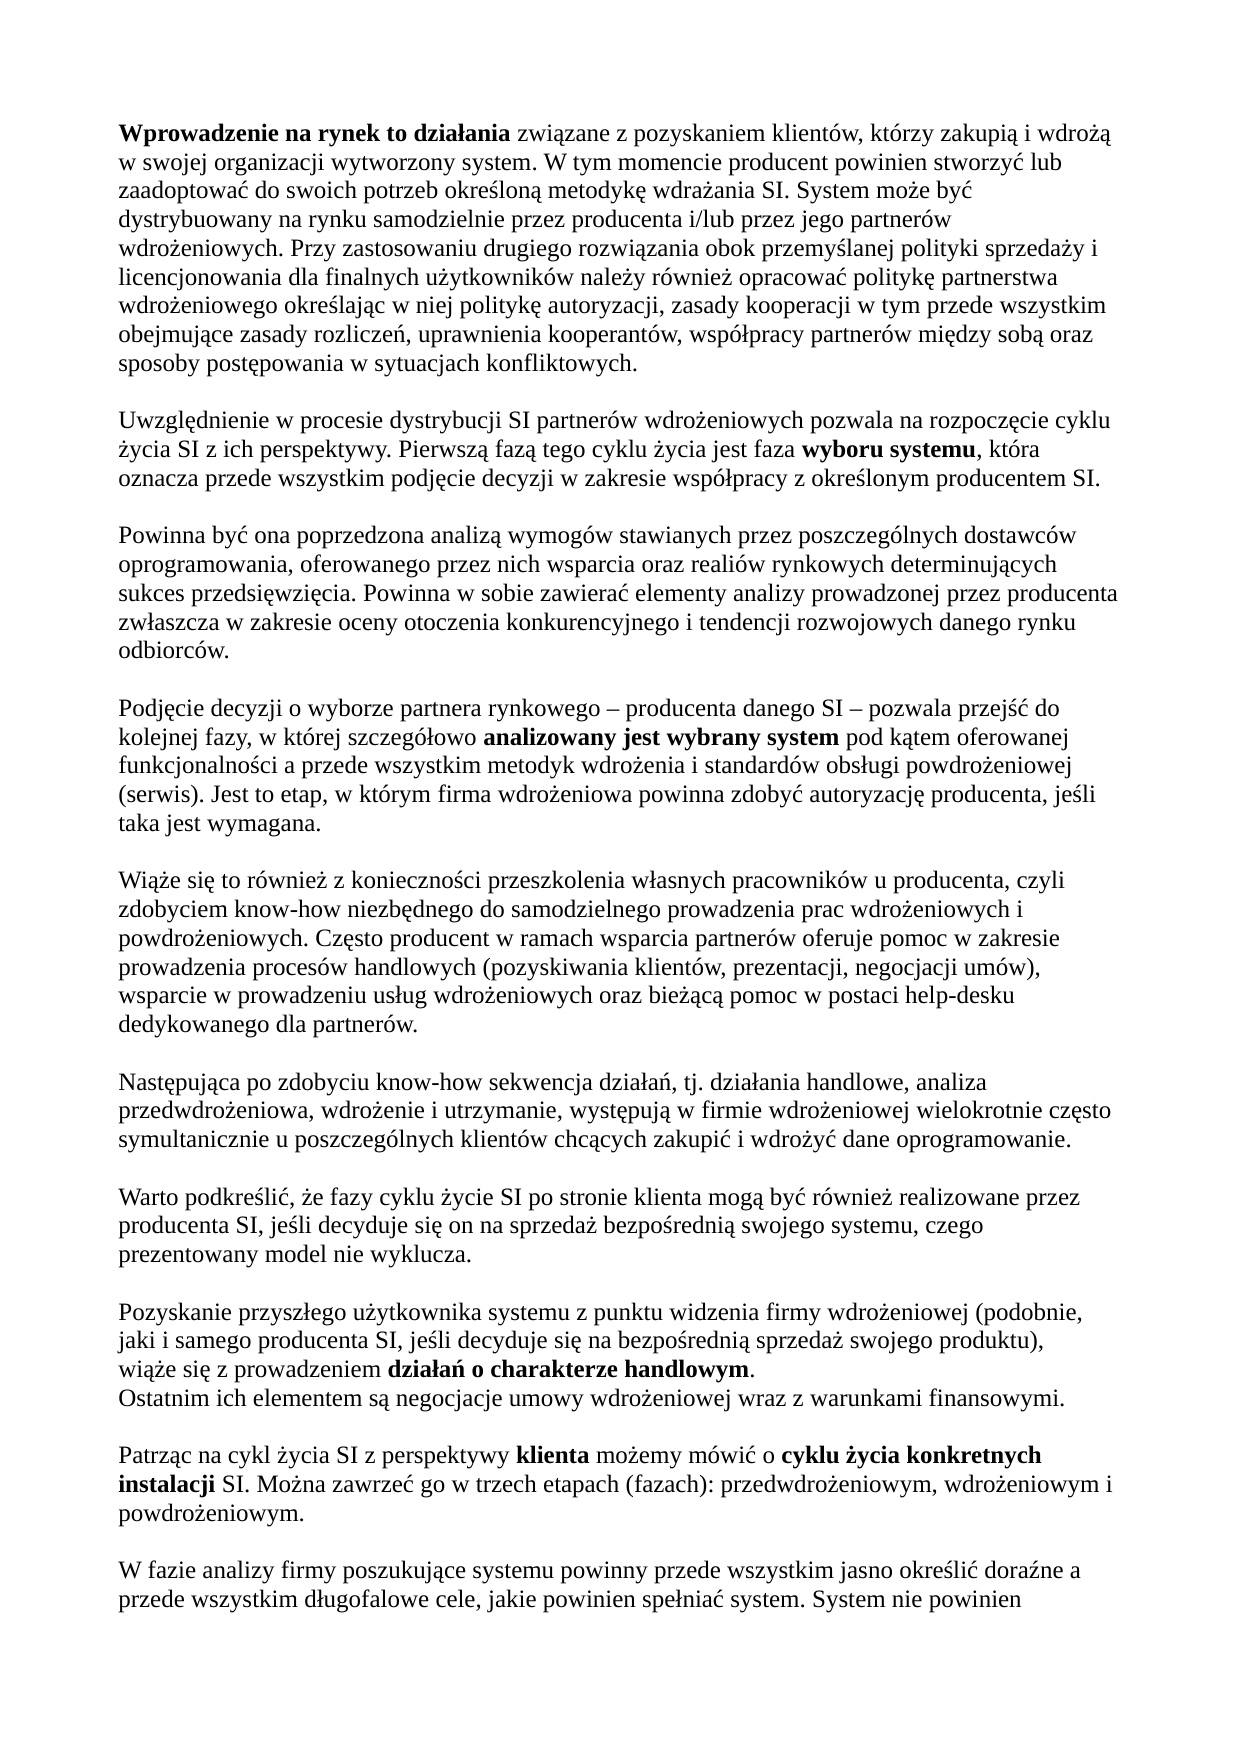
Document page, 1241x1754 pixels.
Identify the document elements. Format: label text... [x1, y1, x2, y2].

text Ostatnim ich elementem są negocjacje umowy wdrożeniowej wraz z warunkami finansowymi. [118, 1383, 1122, 1412]
text Uwzględnienie w procesie dystrybucji SI partnerów wdrożeniowych pozwala na rozpoczęcie cyklu życia SI z ich perspektywy. Pierwszą fazą tego cyklu życia jest faza wyboru systemu, która oznacza przede wszystkim podjęcie decyzji w zakresie współpracy z określonym producentem SI. [118, 406, 1122, 492]
text Patrząc na cykl życia SI z perspektywy klienta możemy mówić o cyklu życia konkretnych instalacji SI. Można zawrzeć go w trzech etapach (fazach): przedwdrożeniowym, wdrożeniowym i powdrożeniowym. [118, 1441, 1122, 1527]
text Pozyskanie przyszłego użytkownika systemu z punktu widzenia firmy wdrożeniowej (podobnie, [118, 1297, 1122, 1326]
text Powinna być ona poprzedzona analizą wymogów stawianych przez poszczególnych dostawców oprogramowania, oferowanego przez nich wsparcia oraz realiów rynkowych determinujących sukces przedsięwzięcia. Powinna w sobie zawierać elementy analizy prowadzonej przez producenta zwłaszcza w zakresie oceny otoczenia konkurencyjnego i tendencji rozwojowych danego rynku odbiorców. [118, 521, 1122, 664]
text Wiąże się to również z konieczności przeszkolenia własnych pracowników u producenta, czyli zdobyciem know-how niezbędnego do samodzielnego prowadzenia prac wdrożeniowych i powdrożeniowych. Często producent w ramach wsparcia partnerów oferuje pomoc w zakresie prowadzenia procesów handlowych (pozyskiwania klientów, prezentacji, negocjacji umów), wsparcie w prowadzeniu usług wdrożeniowych oraz bieżącą pomoc w postaci help-desku dedykowanego dla partnerów. [118, 866, 1122, 1038]
text W fazie analizy firmy poszukujące systemu powinny przede wszystkim jasno określić doraźne a przede wszystkim długofalowe cele, jakie powinien spełniać system. System nie powinien [118, 1556, 1122, 1613]
text Wprowadzenie na rynek to działania związane z pozyskaniem klientów, którzy zakupią i wdrożą w swojej organizacji wytworzony system. W tym momencie producent powinien stworzyć lub zaadoptować do swoich potrzeb określoną metodykę wdrażania SI. System może być dystrybuowany na rynku samodzielnie przez producenta i/lub przez jego partnerów wdrożeniowych. Przy zastosowaniu drugiego rozwiązania obok przemyślanej polityki sprzedaży i licencjonowania dla finalnych użytkowników należy również opracować politykę partnerstwa [118, 118, 1122, 291]
text Podjęcie decyzji o wyborze partnera rynkowego – producenta danego SI – pozwala przejść do kolejnej fazy, w której szczegółowo analizowany jest wybrany system pod kątem oferowanej funkcjonalności a przede wszystkim metodyk wdrożenia i standardów obsługi powdrożeniowej (serwis). Jest to etap, w którym firma wdrożeniowa powinna zdobyć autoryzację producenta, jeśli taka jest wymagana. [118, 693, 1122, 837]
text wdrożeniowego określając w niej politykę autoryzacji, zasady kooperacji w tym przede wszystkim obejmujące zasady rozliczeń, uprawnienia kooperantów, współpracy partnerów między sobą oraz sposoby postępowania w sytuacjach konfliktowych. [118, 291, 1122, 377]
text wiąże się z prowadzeniem działań o charakterze handlowym. [118, 1354, 1122, 1383]
text jaki i samego producenta SI, jeśli decyduje się na bezpośrednią sprzedaż swojego produktu), [118, 1326, 1122, 1354]
text Następująca po zdobyciu know-how sekwencja działań, tj. działania handlowe, analiza przedwdrożeniowa, wdrożenie i utrzymanie, występują w firmie wdrożeniowej wielokrotnie często symultanicznie u poszczególnych klientów chcących zakupić i wdrożyć dane oprogramowanie. [118, 1067, 1122, 1153]
text Warto podkreślić, że fazy cyklu życie SI po stronie klienta mogą być również realizowane przez producenta SI, jeśli decyduje się on na sprzedaż bezpośrednią swojego systemu, czego prezentowany model nie wyklucza. [118, 1182, 1122, 1268]
